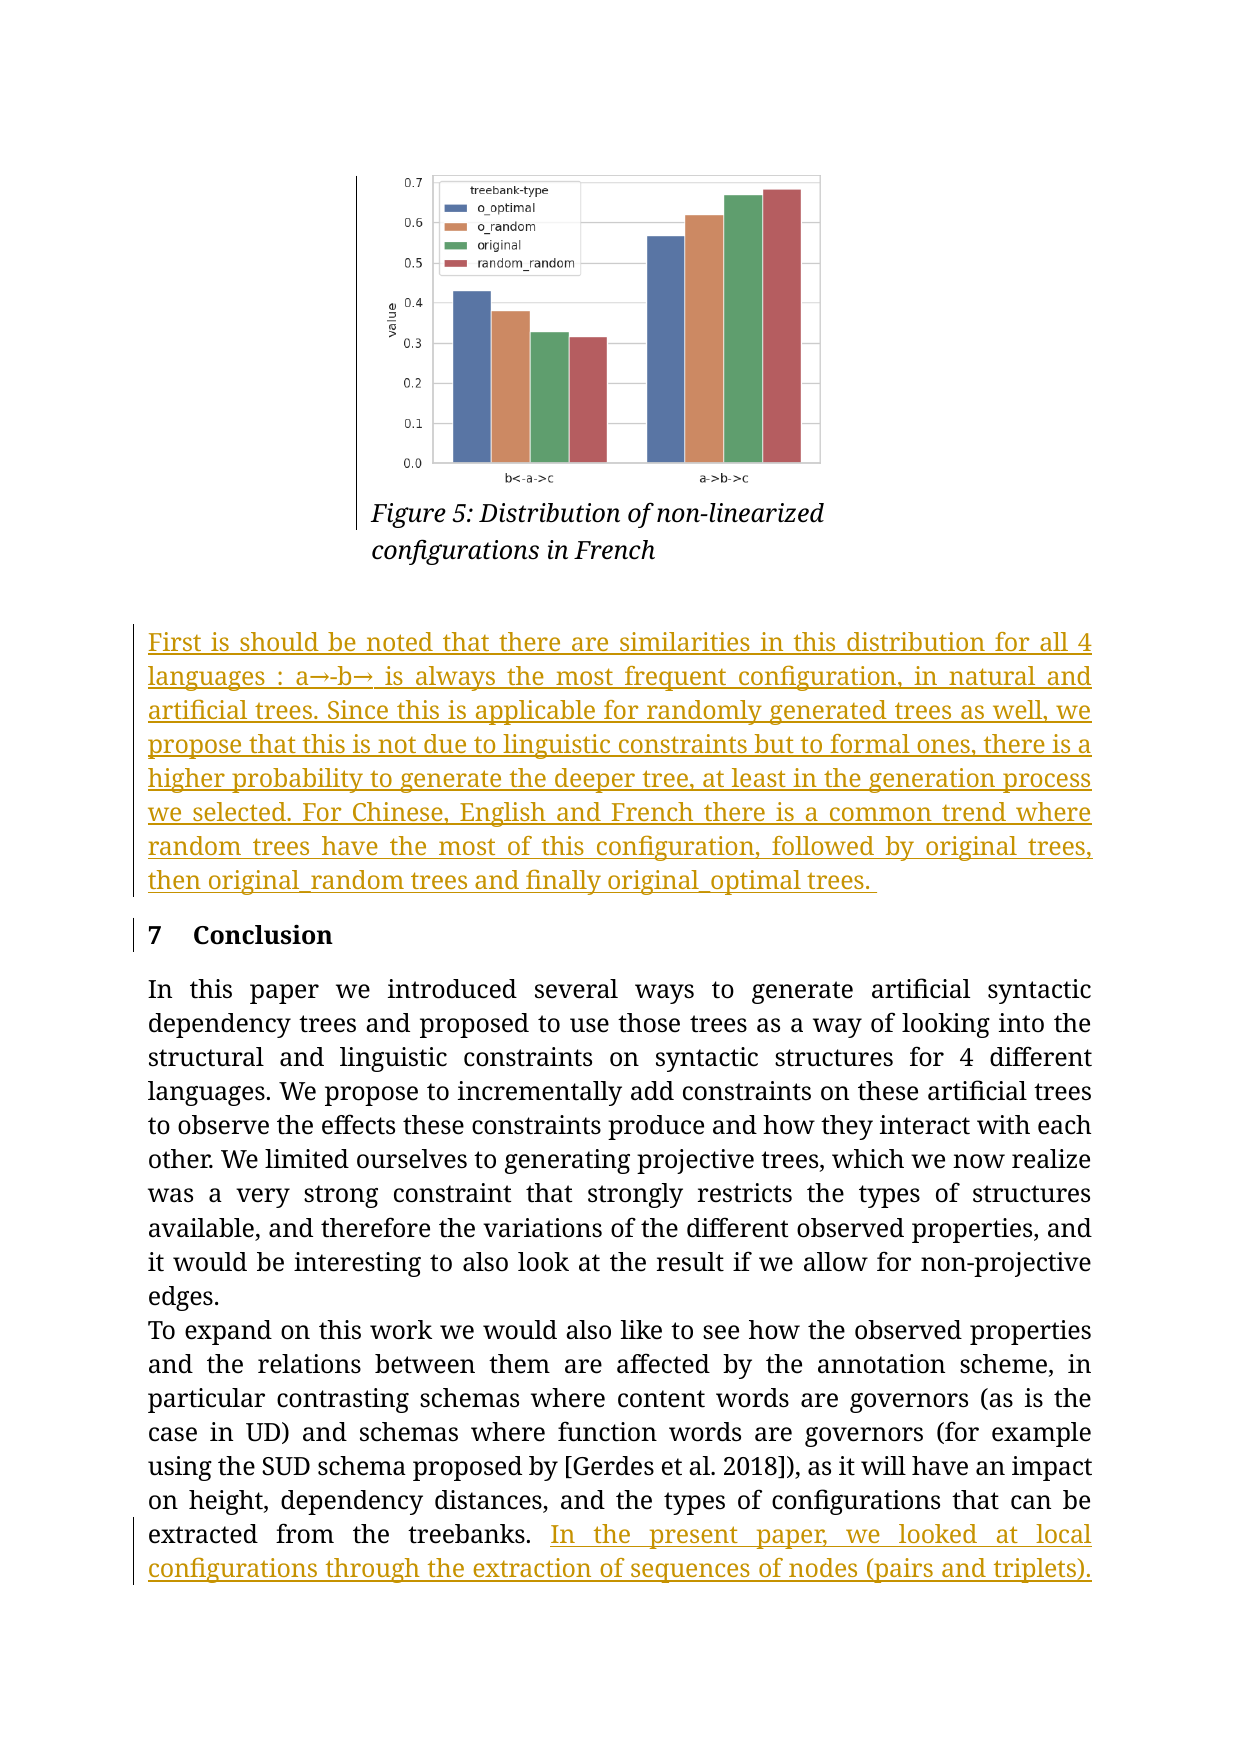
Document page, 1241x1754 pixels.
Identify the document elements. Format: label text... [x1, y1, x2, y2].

picture [371, 175, 870, 485]
text Figure 5: Distribution of non-linearized configurations in French [371, 485, 869, 567]
text First is should be noted that there are similarities in this distribution for all 4 [148, 624, 1092, 653]
text In this paper we introduced several ways to generate artificial syntactic dependency trees and proposed to use those trees as a way of looking into the structural and linguistic constraints on syntactic structures for 4 different languages. We propose to incrementally add constraints on these artificial trees to observe the effects these constraints produce and how they interact with each other. We limited ourselves to generating projective trees, which we now realize was a very strong constraint that strongly restricts the types of structures available, and therefore the variations of the different observed properties, and it would be interesting to also look at the result if we allow for non-projective edges. [148, 972, 1092, 1312]
text higher probability to generate the deeper tree, at least in the generation process [148, 757, 1092, 789]
list Conclusion [148, 918, 1092, 952]
text To expand on this work we would also like to see how the observed properties and the relations between them are affected by the annotation scheme, in particular contrasting schemas where content words are governors (as is the case in UD) and schemas where function words are governors (for example using the SUD schema proposed by [Gerdes et al. 2018]), as it will have an impact on height, dependency distances, and the types of configurations that can be extracted from the treebanks. In the present paper, we looked at local configurations through the extraction of sequences of nodes (pairs and triplets). [148, 1312, 1092, 1580]
text random trees have the most of this configuration, followed by original trees, [148, 825, 1092, 858]
text then original_random trees and finally original_optimal trees. [148, 859, 1092, 897]
text artificial trees. Since this is applicable for randomly generated trees as well, we [148, 688, 1092, 721]
text propose that this is not due to linguistic constraints but to formal ones, there is a [148, 723, 1092, 755]
text languages : a→-b→ is always the most frequent configuration, in natural and [148, 655, 1092, 687]
text we selected. For Chinese, English and French there is a common trend where [148, 791, 1092, 823]
